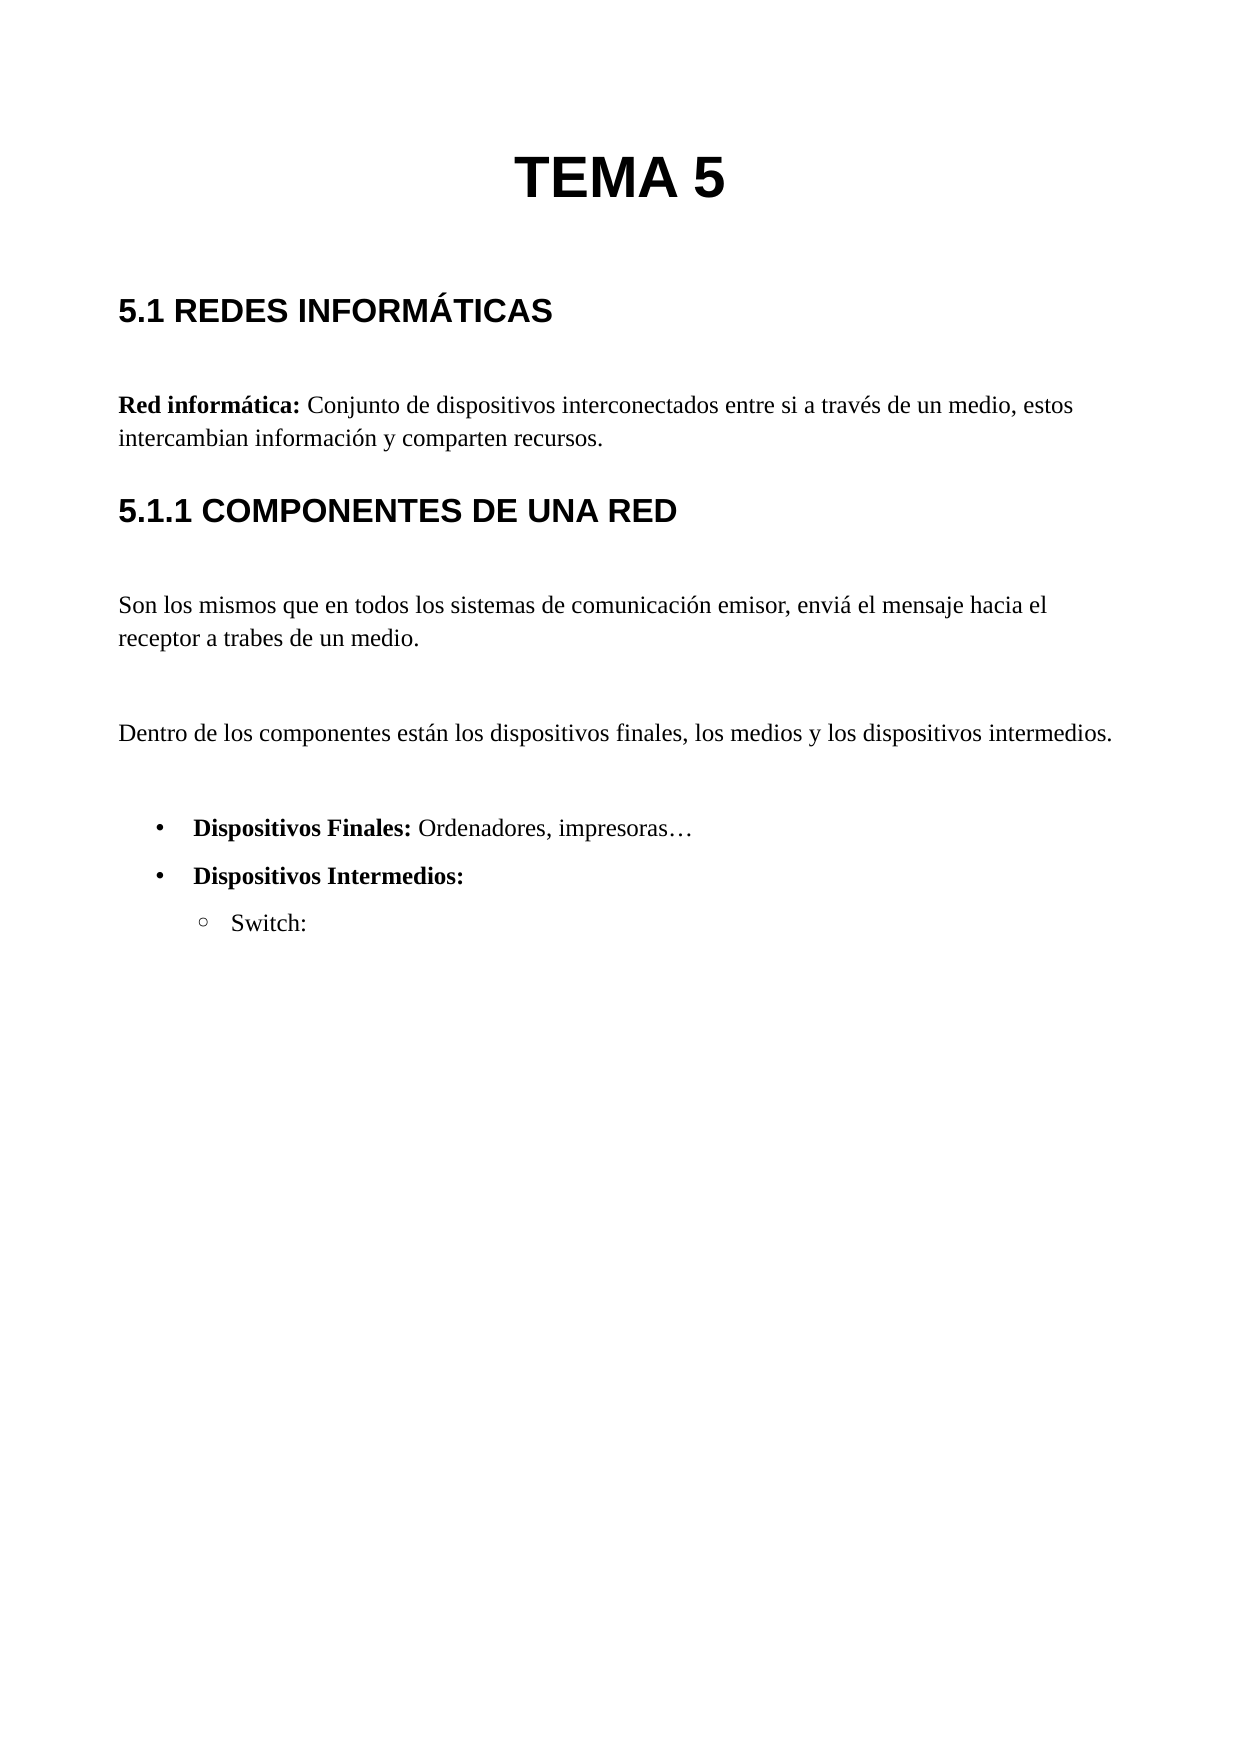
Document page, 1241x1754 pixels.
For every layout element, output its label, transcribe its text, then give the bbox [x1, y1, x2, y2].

subtitle 5.1.1 COMPONENTES DE UNA RED [118, 491, 1122, 529]
subtitle 5.1 REDES INFORMÁTICAS [118, 291, 1122, 329]
list Dispositivos Intermedios: [156, 861, 1122, 889]
text Son los mismos que en todos los sistemas de comunicación emisor, enviá el mensaje hacia el receptor a trabes de un medio. [118, 590, 1122, 651]
list Dispositivos Finales: Ordenadores, impresoras… [156, 813, 1122, 842]
title TEMA 5 [118, 143, 1122, 210]
text Dentro de los componentes están los dispositivos finales, los medios y los dispositivos intermedios. [118, 718, 1122, 747]
text Red informática: Conjunto de dispositivos interconectados entre si a través de un medio, estos intercambian información y comparten recursos. [118, 390, 1122, 451]
list Switch: [193, 908, 1122, 937]
